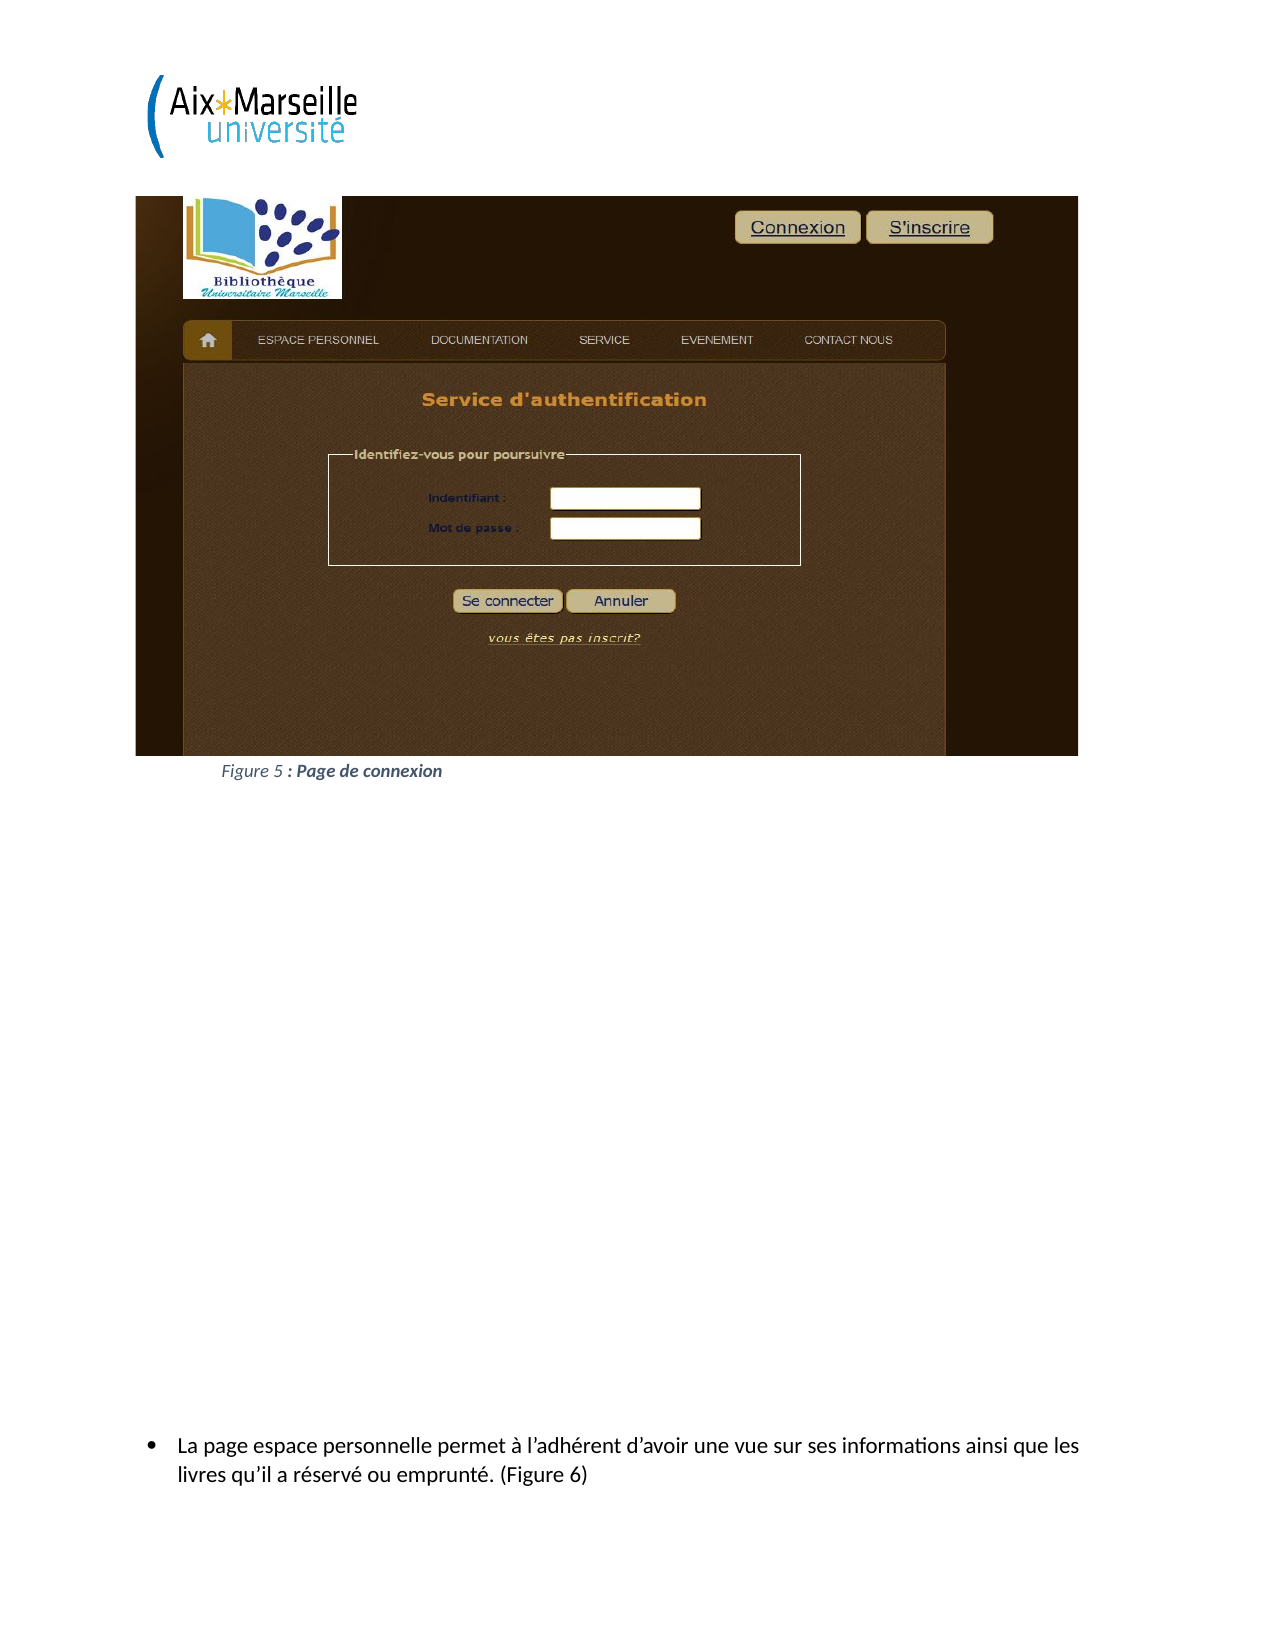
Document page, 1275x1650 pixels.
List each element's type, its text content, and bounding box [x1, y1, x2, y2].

text Figure 5 : Page de connexion [148, 756, 1079, 783]
text [1079, 214, 1127, 326]
list La page espace personnelle permet à l’adhérent d’avoir une vue sur ses informations ainsi que les livres qu’il a réservé ou emprunté. (Figure 6) [148, 1432, 1127, 1488]
